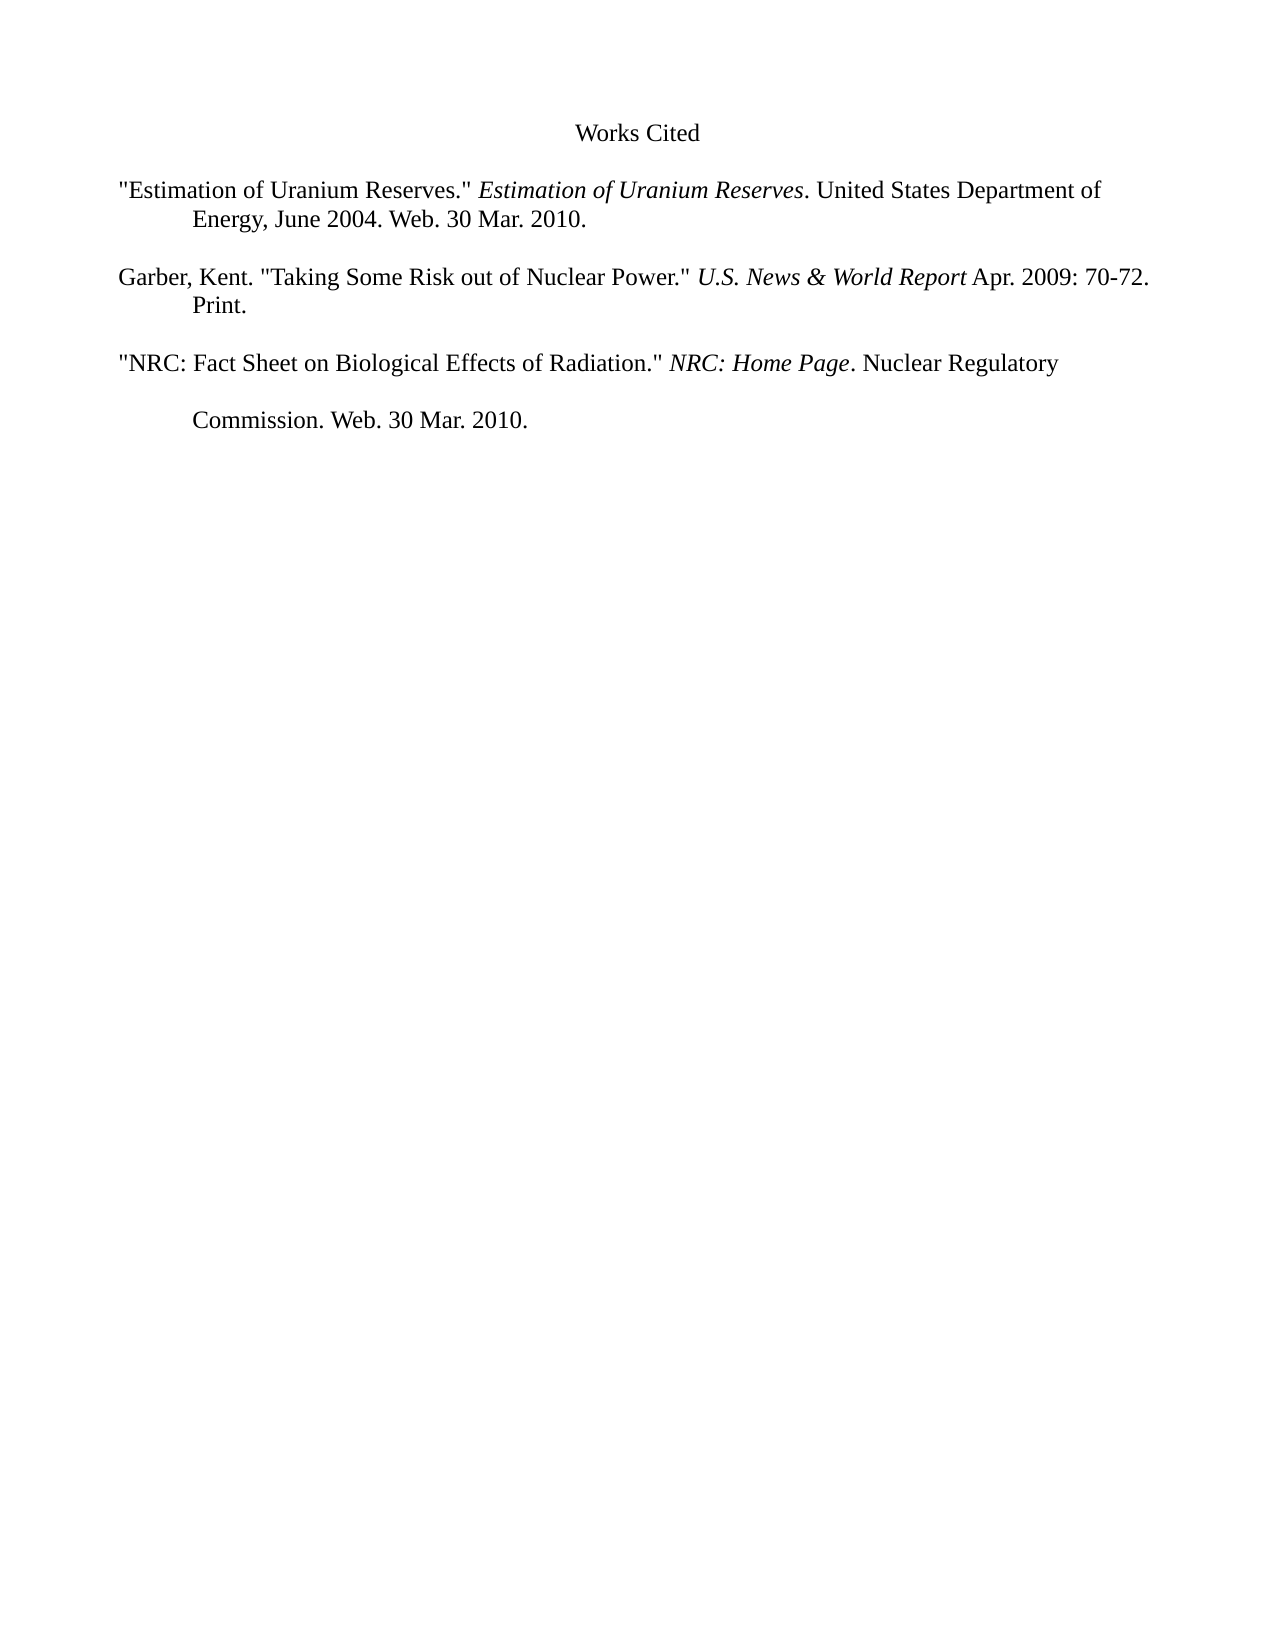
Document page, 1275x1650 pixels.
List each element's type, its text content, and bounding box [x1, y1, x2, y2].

text "NRC: Fact Sheet on Biological Effects of Radiation." NRC: Home Page. Nuclear Regulatory Commission. Web. 30 Mar. 2010. [118, 348, 1157, 434]
text Garber, Kent. "Taking Some Risk out of Nuclear Power." U.S. News & World Report Apr. 2009: 70-72. Print. [118, 262, 1157, 319]
text "Estimation of Uranium Reserves." Estimation of Uranium Reserves. United States Department of Energy, June 2004. Web. 30 Mar. 2010. [118, 176, 1157, 233]
text Works Cited [118, 118, 1157, 147]
